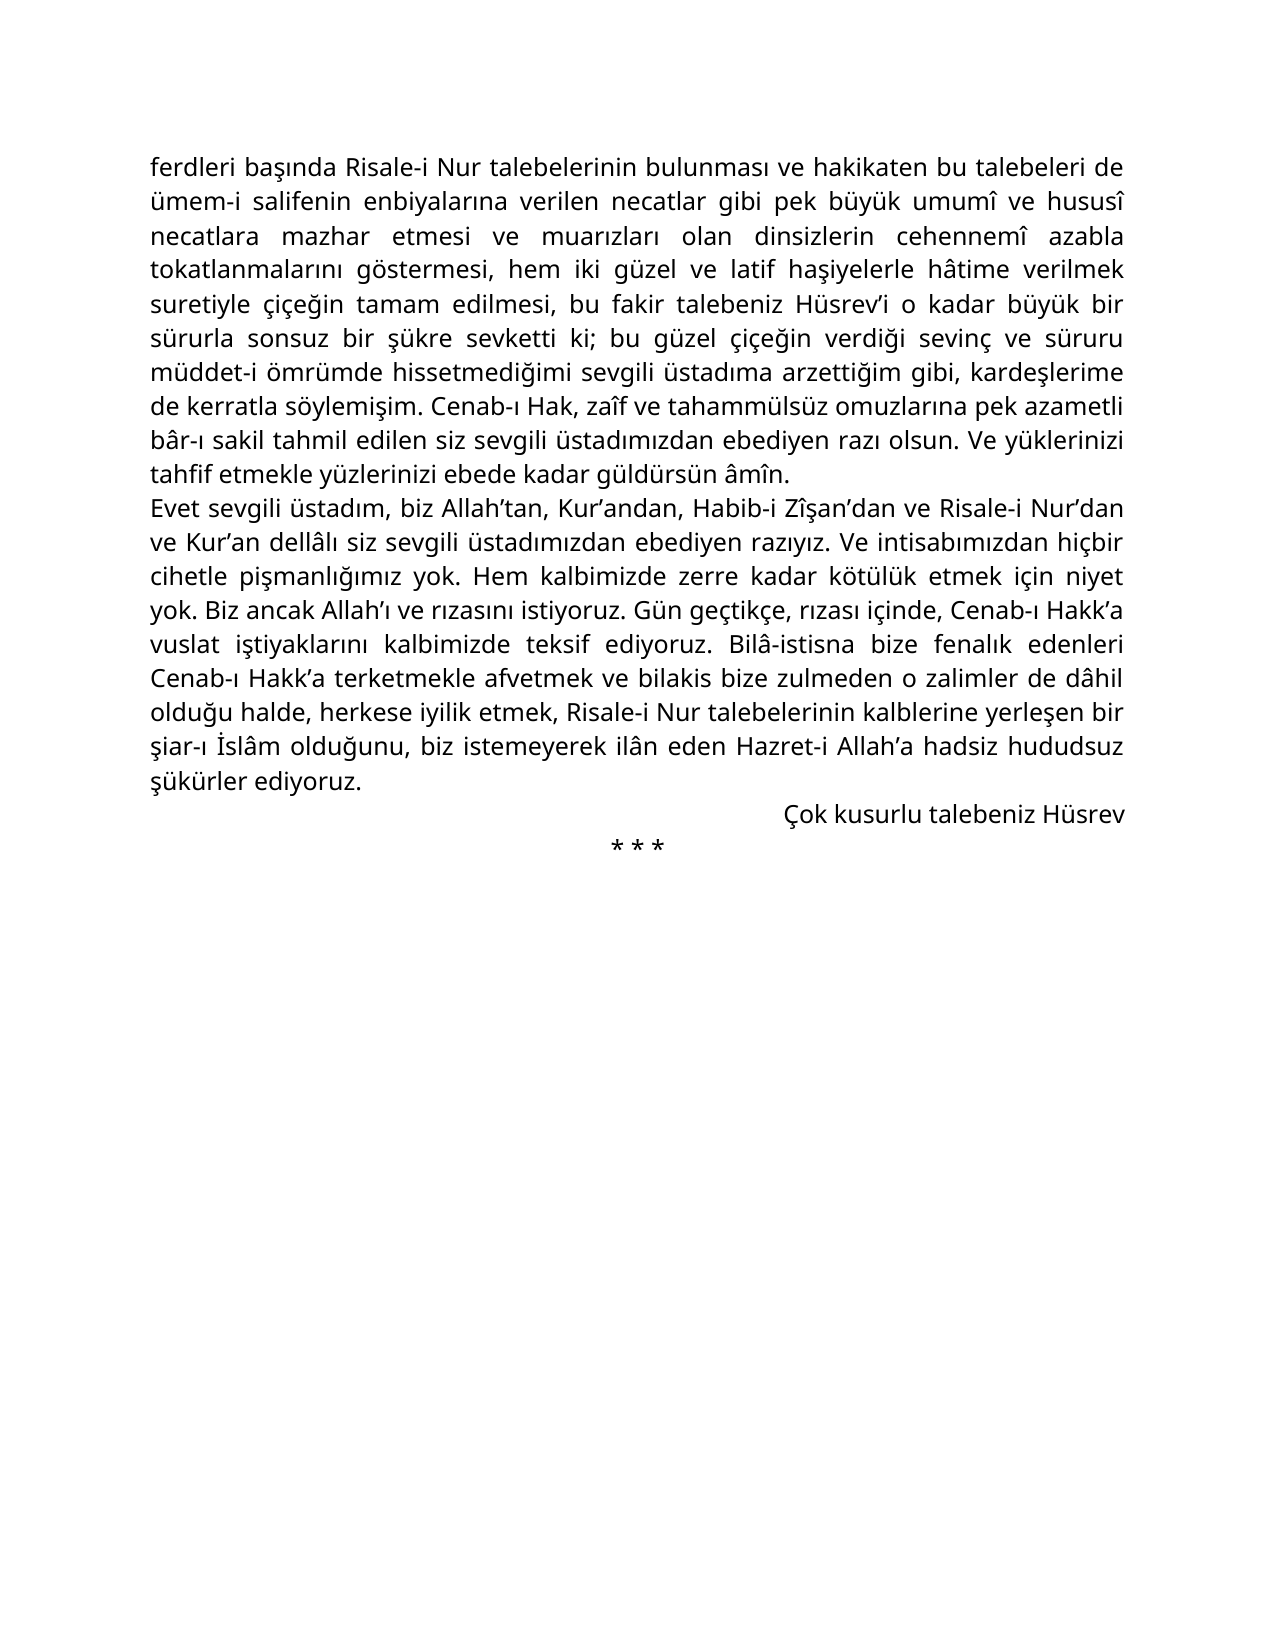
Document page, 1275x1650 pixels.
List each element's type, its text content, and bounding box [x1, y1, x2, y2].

text ferdleri başında Risale-i Nur talebelerinin bulunması ve hakikaten bu talebeleri de ümem-i salifenin enbiyalarına verilen necatlar gibi pek büyük umumî ve hususî necatlara mazhar etmesi ve muarızları olan dinsizlerin cehennemî azabla tokatlanmalarını göstermesi, hem iki güzel ve latif haşiyelerle hâtime verilmek suretiyle çiçeğin tamam edilmesi, bu fakir talebeniz Hüsrev’i o kadar büyük bir sürurla sonsuz bir şükre sevketti ki; bu güzel çiçeğin verdiği sevinç ve süruru müddet-i ömrümde hissetmediğimi sevgili üstadıma arzettiğim gibi, kardeşlerime de kerratla söylemişim. Cenab-ı Hak, zaîf ve tahammülsüz omuzlarına pek azametli bâr-ı sakil tahmil edilen siz sevgili üstadımızdan ebediyen razı olsun. Ve yüklerinizi tahfif etmekle yüzlerinizi ebede kadar güldürsün âmîn. [150, 150, 1125, 491]
text Çok kusurlu talebeniz Hüsrev [150, 797, 1125, 831]
text * * * [150, 831, 1125, 865]
text Evet sevgili üstadım, biz Allah’tan, Kur’andan, Habib-i Zîşan’dan ve Risale-i Nur’dan ve Kur’an dellâlı siz sevgili üstadımızdan ebediyen razıyız. Ve intisabımızdan hiçbir cihetle pişmanlığımız yok. Hem kalbimizde zerre kadar kötülük etmek için niyet yok. Biz ancak Allah’ı ve rızasını istiyoruz. Gün geçtikçe, rızası içinde, Cenab-ı Hakk’a vuslat iştiyaklarını kalbimizde teksif ediyoruz. Bilâ-istisna bize fenalık edenleri Cenab-ı Hakk’a terketmekle afvetmek ve bilakis bize zulmeden o zalimler de dâhil olduğu halde, herkese iyilik etmek, Risale-i Nur talebelerinin kalblerine yerleşen bir şiar-ı İslâm olduğunu, biz istemeyerek ilân eden Hazret-i Allah’a hadsiz hududsuz şükürler ediyoruz. [150, 491, 1125, 797]
